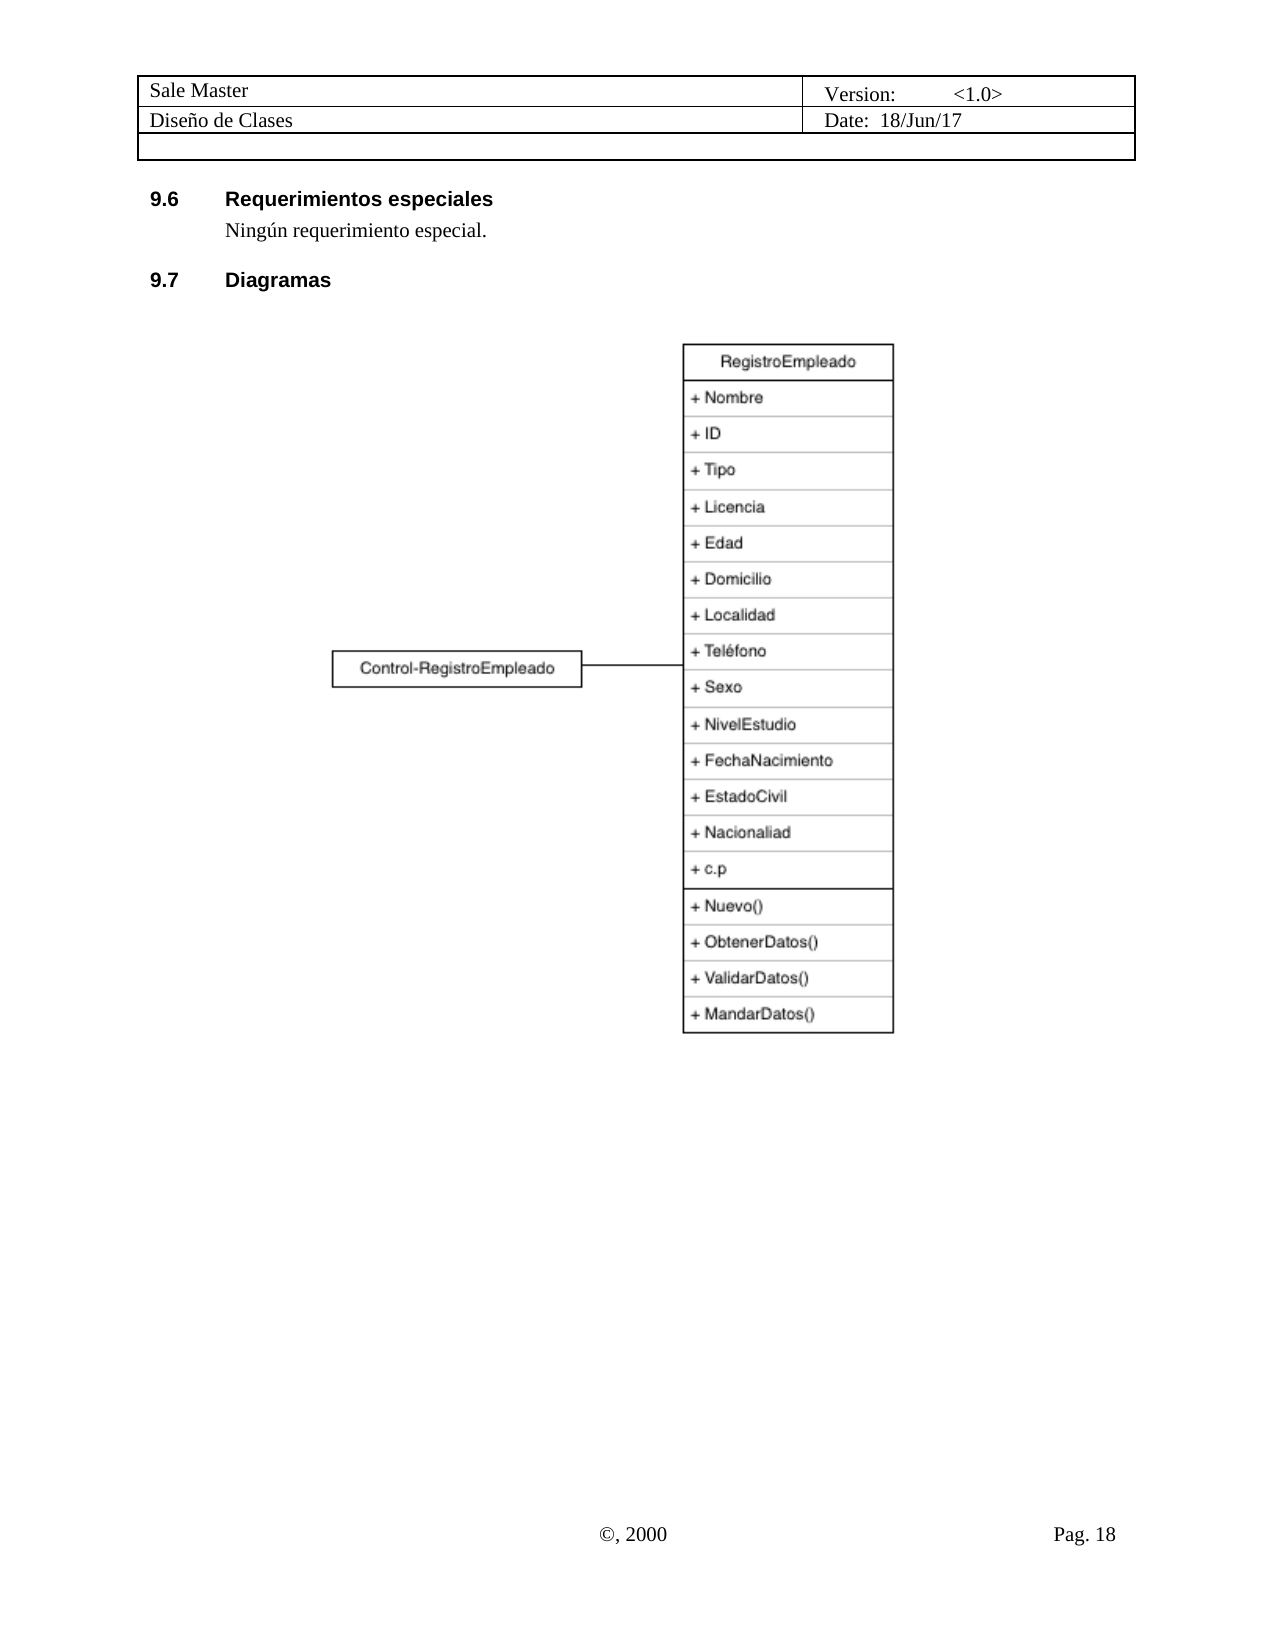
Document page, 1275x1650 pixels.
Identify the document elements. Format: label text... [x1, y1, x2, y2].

subtitle Diagramas [150, 267, 1125, 292]
picture [257, 297, 1018, 1087]
subtitle Requerimientos especiales [150, 185, 1125, 210]
text Ningún requerimiento especial. [225, 217, 1125, 242]
